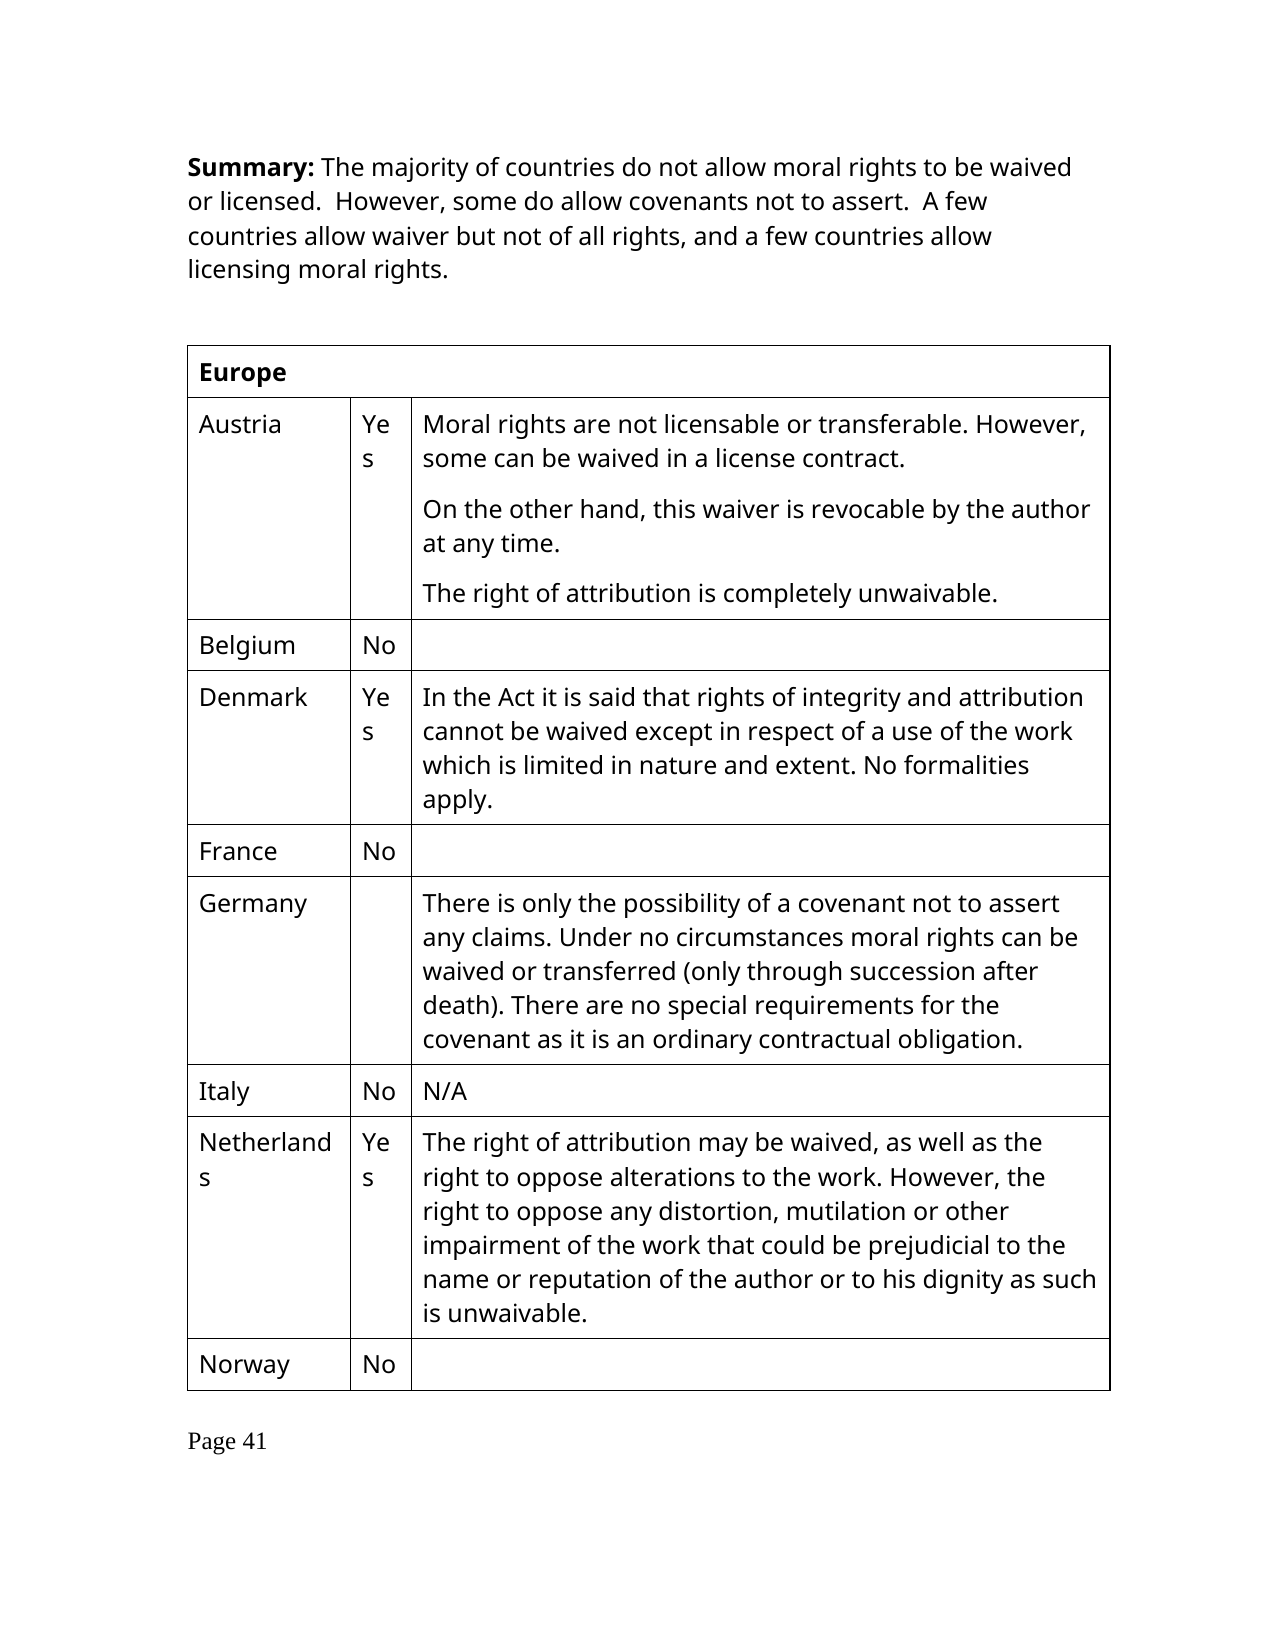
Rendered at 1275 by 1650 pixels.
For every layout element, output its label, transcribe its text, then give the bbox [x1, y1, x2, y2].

table_cell [412, 825, 1109, 876]
table_cell No [351, 1065, 411, 1116]
table_cell [412, 1339, 1109, 1389]
table_cell No [351, 1339, 411, 1389]
table_cell There is only the possibility of a covenant not to assert any claims. Under no circumstances moral rights can be waived or transferred (only through succession after death). There are no special requirements for the covenant as it is an ordinary contractual obligation. [412, 877, 1109, 1064]
table_cell Yes [351, 671, 411, 824]
table_header Europe [188, 346, 1109, 397]
table_cell Italy [188, 1065, 350, 1116]
table_cell Netherlands [188, 1117, 350, 1338]
table_cell Germany [188, 877, 350, 1064]
table_cell Belgium [188, 620, 350, 670]
table_cell [412, 620, 1109, 670]
table_cell Moral rights are not licensable or transferable. However, some can be waived in a license contract. On the other hand, this waiver is revocable by the author at any time. The right of attribution is completely unwaivable. [412, 398, 1109, 618]
text Summary: The majority of countries do not allow moral rights to be waived or licensed. However, some do allow covenants not to assert. A few countries allow waiver but not of all rights, and a few countries allow licensing moral rights. [187, 150, 1087, 286]
table_cell France [188, 825, 350, 876]
table_cell N/A [412, 1065, 1109, 1116]
table_cell Denmark [188, 671, 350, 824]
table_cell The right of attribution may be waived, as well as the right to oppose alterations to the work. However, the right to oppose any distortion, mutilation or other impairment of the work that could be prejudicial to the name or reputation of the author or to his dignity as such is unwaivable. [412, 1117, 1109, 1338]
table_cell Yes [351, 1117, 411, 1338]
table_cell Austria [188, 398, 350, 618]
table_cell Norway [188, 1339, 350, 1389]
table_cell Yes [351, 398, 411, 618]
table_cell In the Act it is said that rights of integrity and attribution cannot be waived except in respect of a use of the work which is limited in nature and extent. No formalities apply. [412, 671, 1109, 824]
table_cell No [351, 620, 411, 670]
table_cell No [351, 825, 411, 876]
table_cell [351, 877, 411, 1064]
